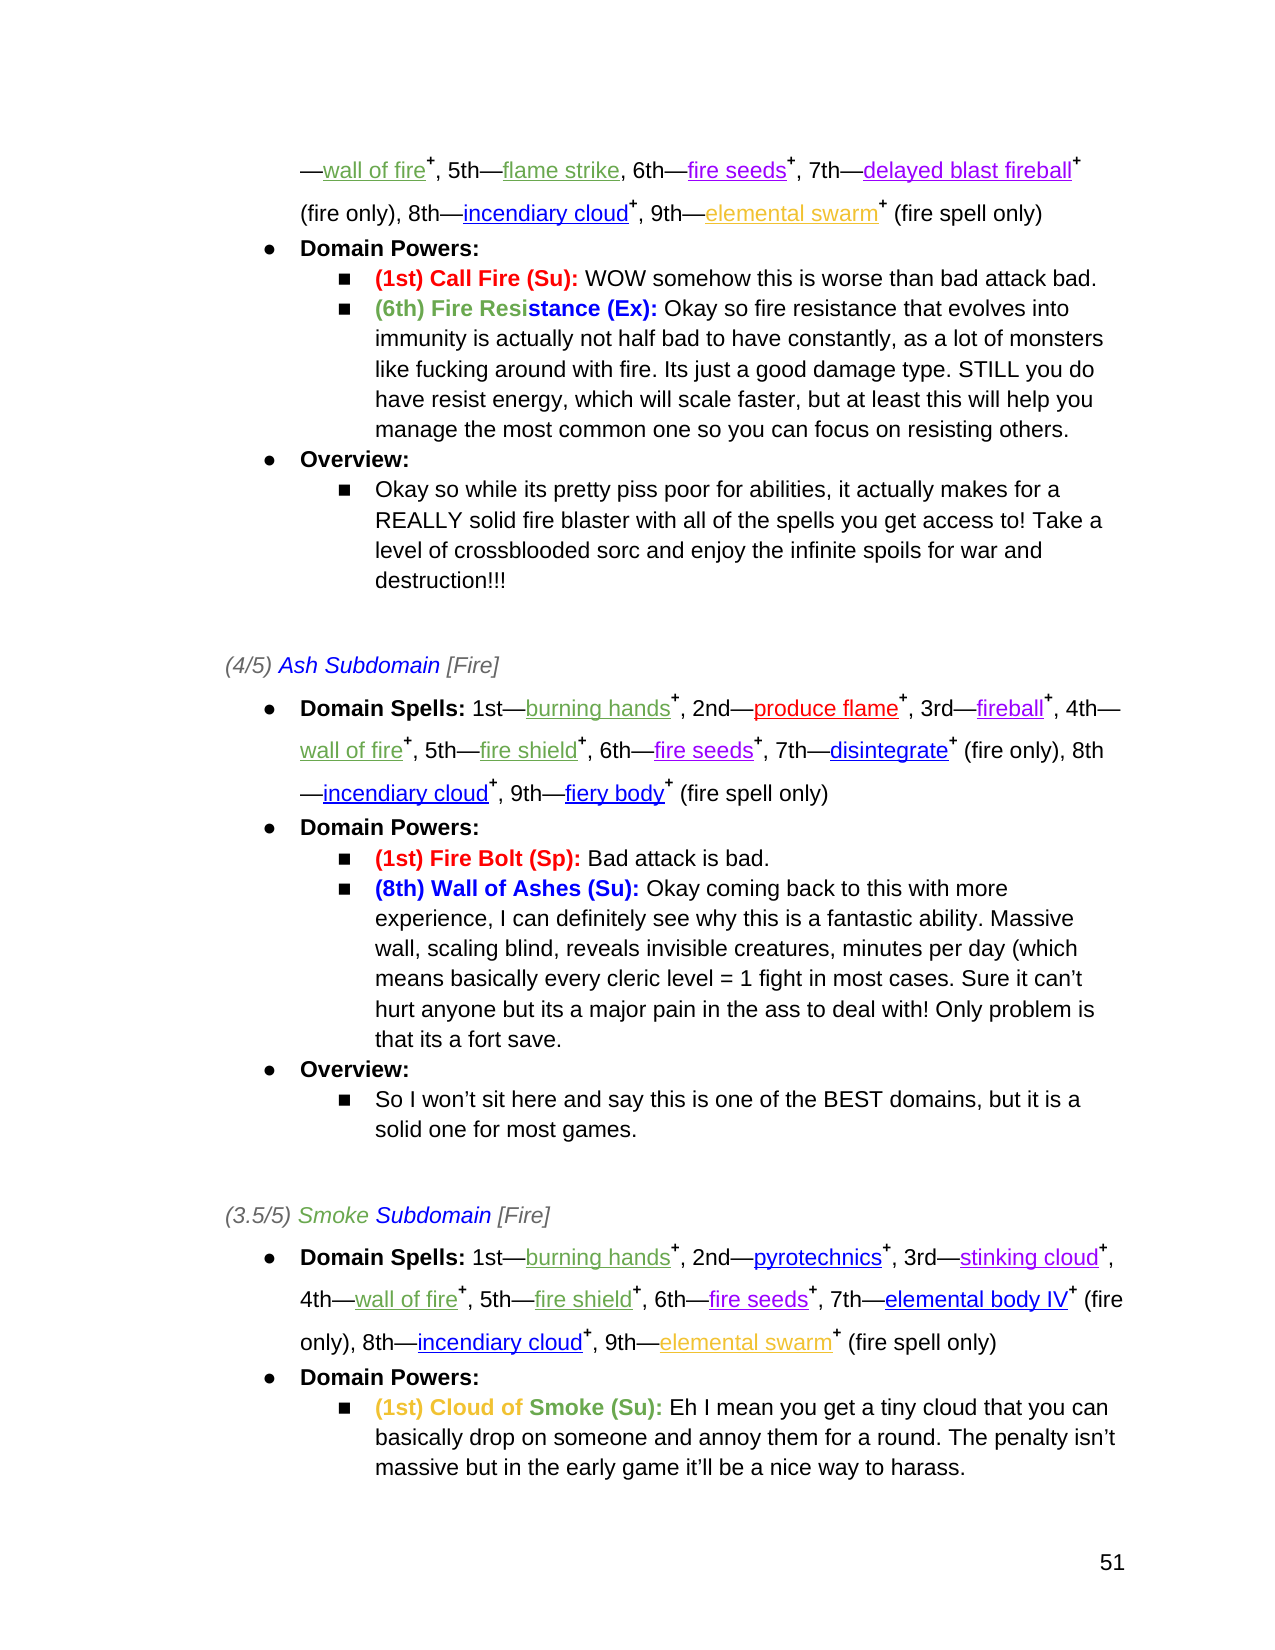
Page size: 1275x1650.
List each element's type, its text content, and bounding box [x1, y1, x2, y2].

list (1st) Cloud of Smoke (Su): Eh I mean you get a tiny cloud that you can basically drop on someone and annoy them for a round. The penalty isn’t massive but in the early game it’ll be a nice way to harass. [337, 1394, 1125, 1481]
list (1st) Call Fire (Su): WOW somehow this is worse than bad attack bad. [337, 265, 1125, 291]
list So I won’t sit here and say this is one of the BEST domains, but it is a solid one for most games. [337, 1086, 1125, 1143]
list Domain Powers: [262, 235, 1125, 261]
list (8th) Wall of Ashes (Su): Okay coming back to this with more experience, I can definitely see why this is a fantastic ability. Massive wall, scaling blind, reveals invisible creatures, minutes per day (which means basically every cleric level = 1 fight in most cases. Sure it can’t hurt anyone but its a major pain in the ass to deal with! Only problem is that its a fort save. [337, 875, 1125, 1052]
list Domain Spells: 1st—burning hands+, 2nd—pyrotechnics+, 3rd—stinking cloud+, 4th—wall of fire+, 5th—fire shield+, 6th—fire seeds+, 7th—elemental body IV+ (fire only), 8th—incendiary cloud+, 9th—elemental swarm+ (fire spell only) [262, 1237, 1125, 1358]
list (6th) Fire Resistance (Ex): Okay so fire resistance that evolves into immunity is actually not half bad to have constantly, as a lot of monsters like fucking around with fire. Its just a good damage type. STILL you do have resist energy, which will scale faster, but at least this will help you manage the most common one so you can focus on resisting others. [337, 295, 1125, 442]
list Overview: [262, 1056, 1125, 1082]
list Overview: [262, 446, 1125, 473]
list —wall of fire+, 5th—flame strike, 6th—fire seeds+, 7th—delayed blast fireball+ (fire only), 8th—incendiary cloud+, 9th—elemental swarm+ (fire spell only) [262, 150, 1125, 229]
subtitle (3.5/5) Smoke Subdomain [Fire] [225, 1202, 1125, 1228]
list Domain Spells: 1st—burning hands+, 2nd—produce flame+, 3rd—fireball+, 4th—wall of fire+, 5th—fire shield+, 6th—fire seeds+, 7th—disintegrate+ (fire only), 8th—incendiary cloud+, 9th—fiery body+ (fire spell only) [262, 687, 1125, 809]
list (1st) Fire Bolt (Sp): Bad attack is bad. [337, 844, 1125, 871]
list Domain Powers: [262, 814, 1125, 841]
list Domain Powers: [262, 1364, 1125, 1390]
subtitle (4/5) Ash Subdomain [Fire] [225, 652, 1125, 679]
list Okay so while its pretty piss poor for abilities, it actually makes for a REALLY solid fire blaster with all of the spells you get access to! Take a level of crossblooded sorc and enjoy the infinite spoils for war and destruction!!! [337, 476, 1125, 593]
